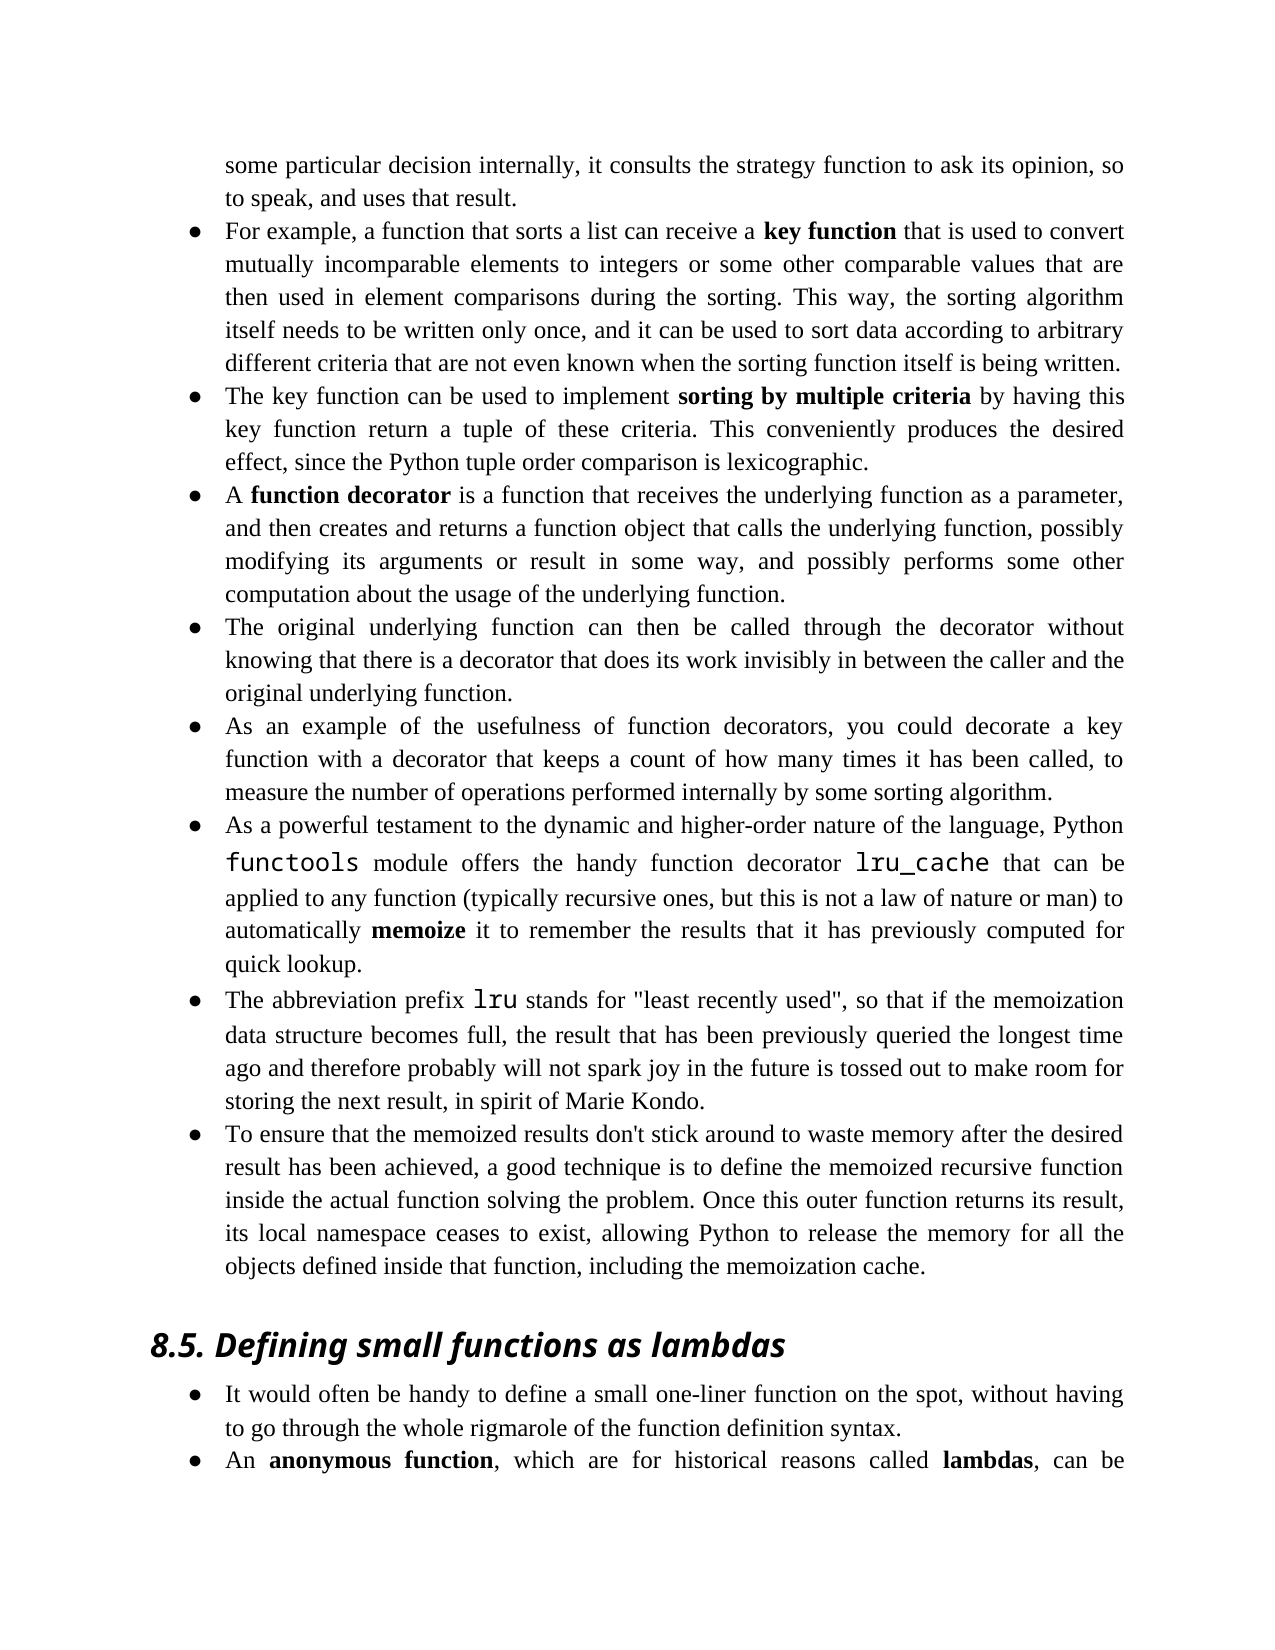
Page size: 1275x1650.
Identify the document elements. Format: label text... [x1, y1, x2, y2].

list An anonymous function, which are for historical reasons called lambdas, can be [187, 1446, 1125, 1474]
list To ensure that the memoized results don't stick around to waste memory after the desired result has been achieved, a good technique is to define the memoized recursive function inside the actual function solving the problem. Once this outer function returns its result, its local namespace ceases to exist, allowing Python to release the memory for all the objects defined inside that function, including the memoization cache. [187, 1119, 1125, 1280]
list It would often be handy to define a small one-liner function on the spot, without having to go through the whole rigmarole of the function definition syntax. [187, 1379, 1125, 1441]
list For example, a function that sorts a list can receive a key function that is used to convert mutually incomparable elements to integers or some other comparable values that are then used in element comparisons during the sorting. This way, the sorting algorithm itself needs to be written only once, and it can be used to sort data according to arbitrary different criteria that are not even known when the sorting function itself is being written. [187, 216, 1125, 377]
list A function decorator is a function that receives the underlying function as a parameter, and then creates and returns a function object that calls the underlying function, possibly modifying its arguments or result in some way, and possibly performs some other computation about the usage of the underlying function. [187, 480, 1125, 608]
list As a powerful testament to the dynamic and higher-order nature of the language, Python functools module offers the handy function decorator lru_cache that can be applied to any function (typically recursive ones, but this is not a law of nature or man) to automatically memoize it to remember the results that it has previously computed for quick lookup. [187, 810, 1125, 977]
list The abbreviation prefix lru stands for "least recently used", so that if the memoization data structure becomes full, the result that has been previously queried the longest time ago and therefore probably will not spark joy in the future is tossed out to make room for storing the next result, in spirit of Marie Kondo. [187, 982, 1125, 1115]
list The key function can be used to implement sorting by multiple criteria by having this key function return a tuple of these criteria. This conveniently produces the desired effect, since the Python tuple order comparison is lexicographic. [187, 381, 1125, 476]
list some particular decision internally, it consults the strategy function to ask its opinion, so to speak, and uses that result. [187, 150, 1125, 212]
list The original underlying function can then be called through the decorator without knowing that there is a decorator that does its work invisibly in between the caller and the original underlying function. [187, 612, 1125, 707]
subtitle 8.5. Defining small functions as lambdas [150, 1322, 1125, 1367]
list As an example of the usefulness of function decorators, you could decorate a key function with a decorator that keeps a count of how many times it has been called, to measure the number of operations performed internally by some sorting algorithm. [187, 711, 1125, 806]
